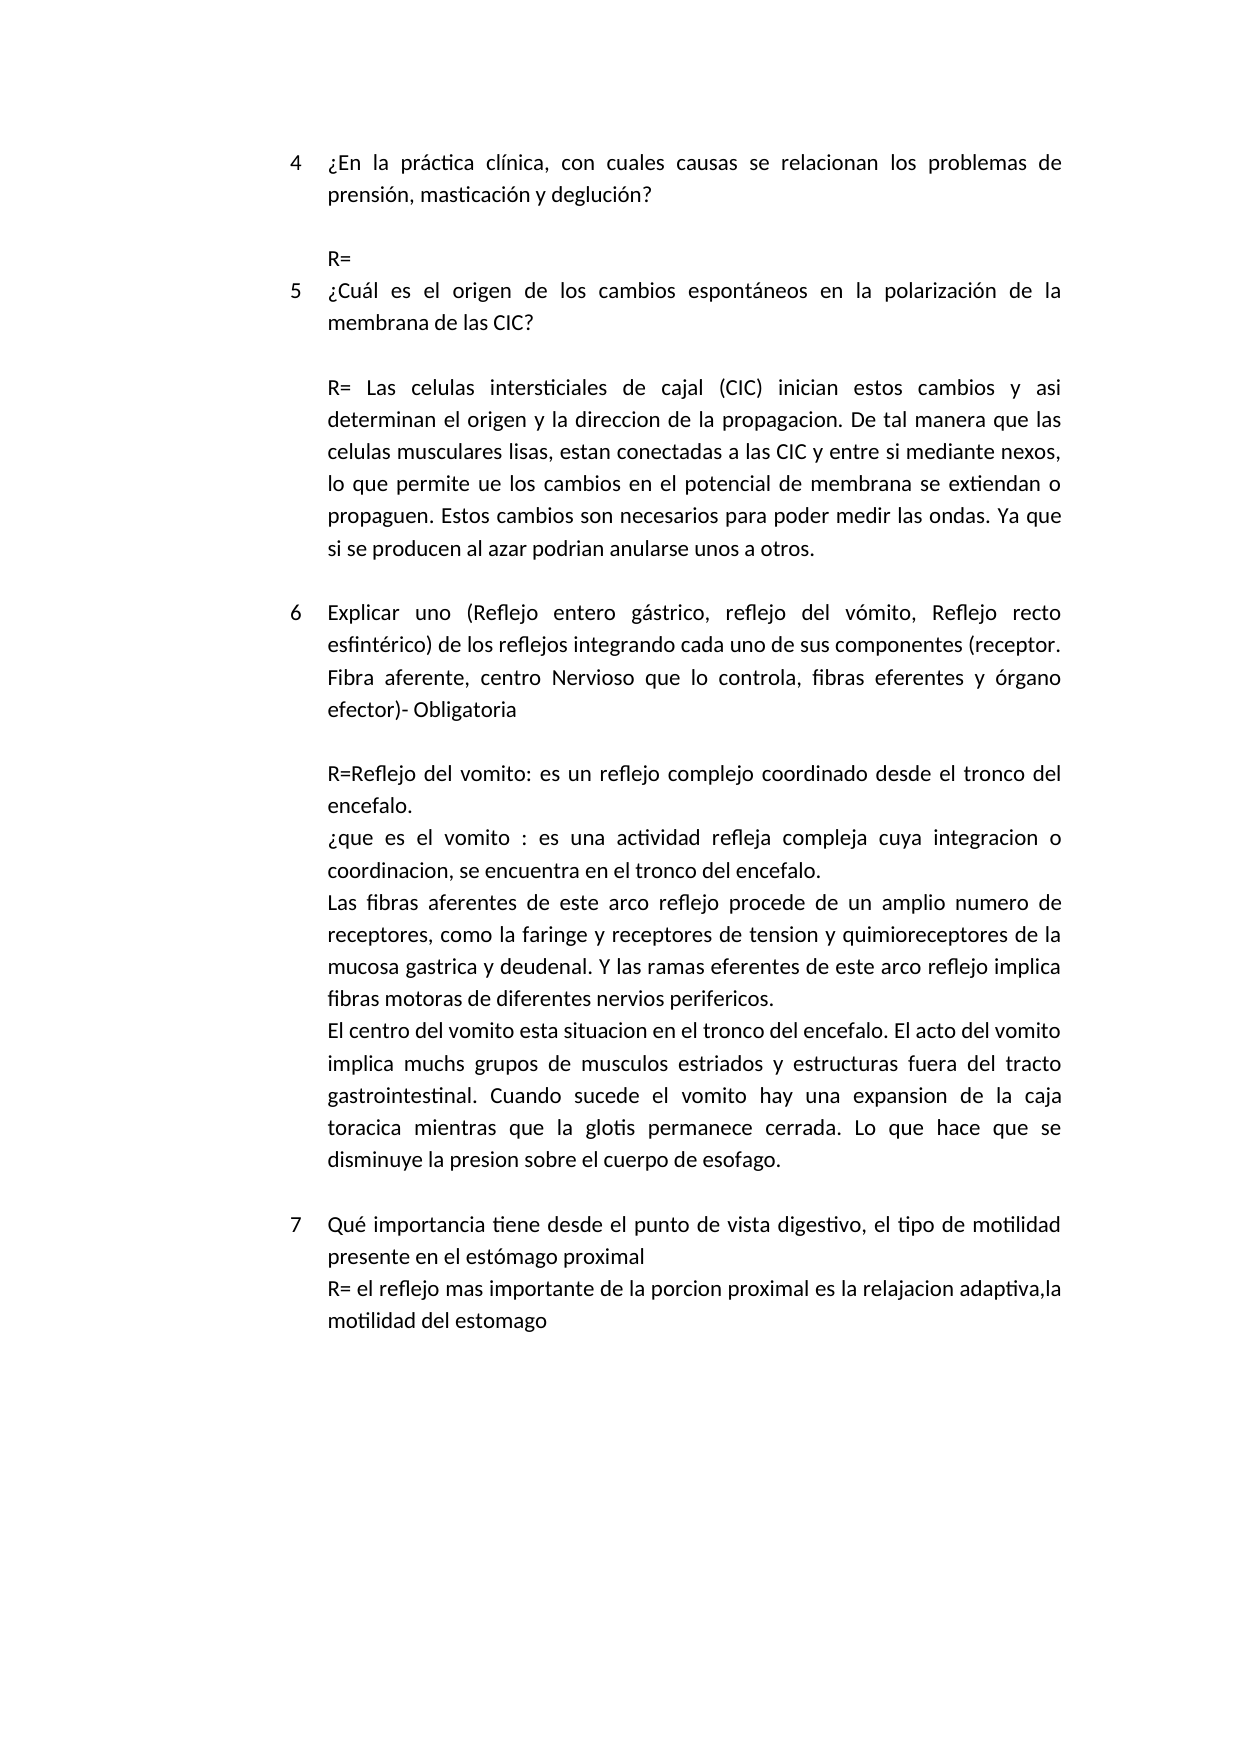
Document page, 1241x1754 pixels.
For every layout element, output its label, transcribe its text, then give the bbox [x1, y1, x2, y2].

list R= [290, 244, 1063, 272]
list Qué importancia tiene desde el punto de vista digestivo, el tipo de motilidad presente en el estómago proximal [290, 1210, 1063, 1270]
list ¿que es el vomito : es una actividad refleja compleja cuya integracion o coordinacion, se encuentra en el tronco del encefalo. [290, 823, 1063, 884]
list ¿En la práctica clínica, con cuales causas se relacionan los problemas de prensión, masticación y deglución? [290, 148, 1063, 208]
list R=Reflejo del vomito: es un reflejo complejo coordinado desde el tronco del encefalo. [290, 759, 1063, 819]
list R= Las celulas intersticiales de cajal (CIC) inician estos cambios y asi determinan el origen y la direccion de la propagacion. De tal manera que las celulas musculares lisas, estan conectadas a las CIC y entre si mediante nexos, lo que permite ue los cambios en el potencial de membrana se extiendan o propaguen. Estos cambios son necesarios para poder medir las ondas. Ya que si se producen al azar podrian anularse unos a otros. [290, 373, 1063, 562]
list R= el reflejo mas importante de la porcion proximal es la relajacion adaptiva,la motilidad del estomago [290, 1274, 1063, 1334]
list ¿Cuál es el origen de los cambios espontáneos en la polarización de la membrana de las CIC? [290, 276, 1063, 337]
list Las fibras aferentes de este arco reflejo procede de un amplio numero de receptores, como la faringe y receptores de tension y quimioreceptores de la mucosa gastrica y deudenal. Y las ramas eferentes de este arco reflejo implica fibras motoras de diferentes nervios perifericos. [290, 888, 1063, 1012]
list El centro del vomito esta situacion en el tronco del encefalo. El acto del vomito implica muchs grupos de musculos estriados y estructuras fuera del tracto gastrointestinal. Cuando sucede el vomito hay una expansion de la caja toracica mientras que la glotis permanece cerrada. Lo que hace que se disminuye la presion sobre el cuerpo de esofago. [290, 1017, 1063, 1173]
list Explicar uno (Reflejo entero gástrico, reflejo del vómito, Reflejo recto esfintérico) de los reflejos integrando cada uno de sus componentes (receptor. Fibra aferente, centro Nervioso que lo controla, fibras eferentes y órgano efector)- Obligatoria [290, 598, 1063, 723]
